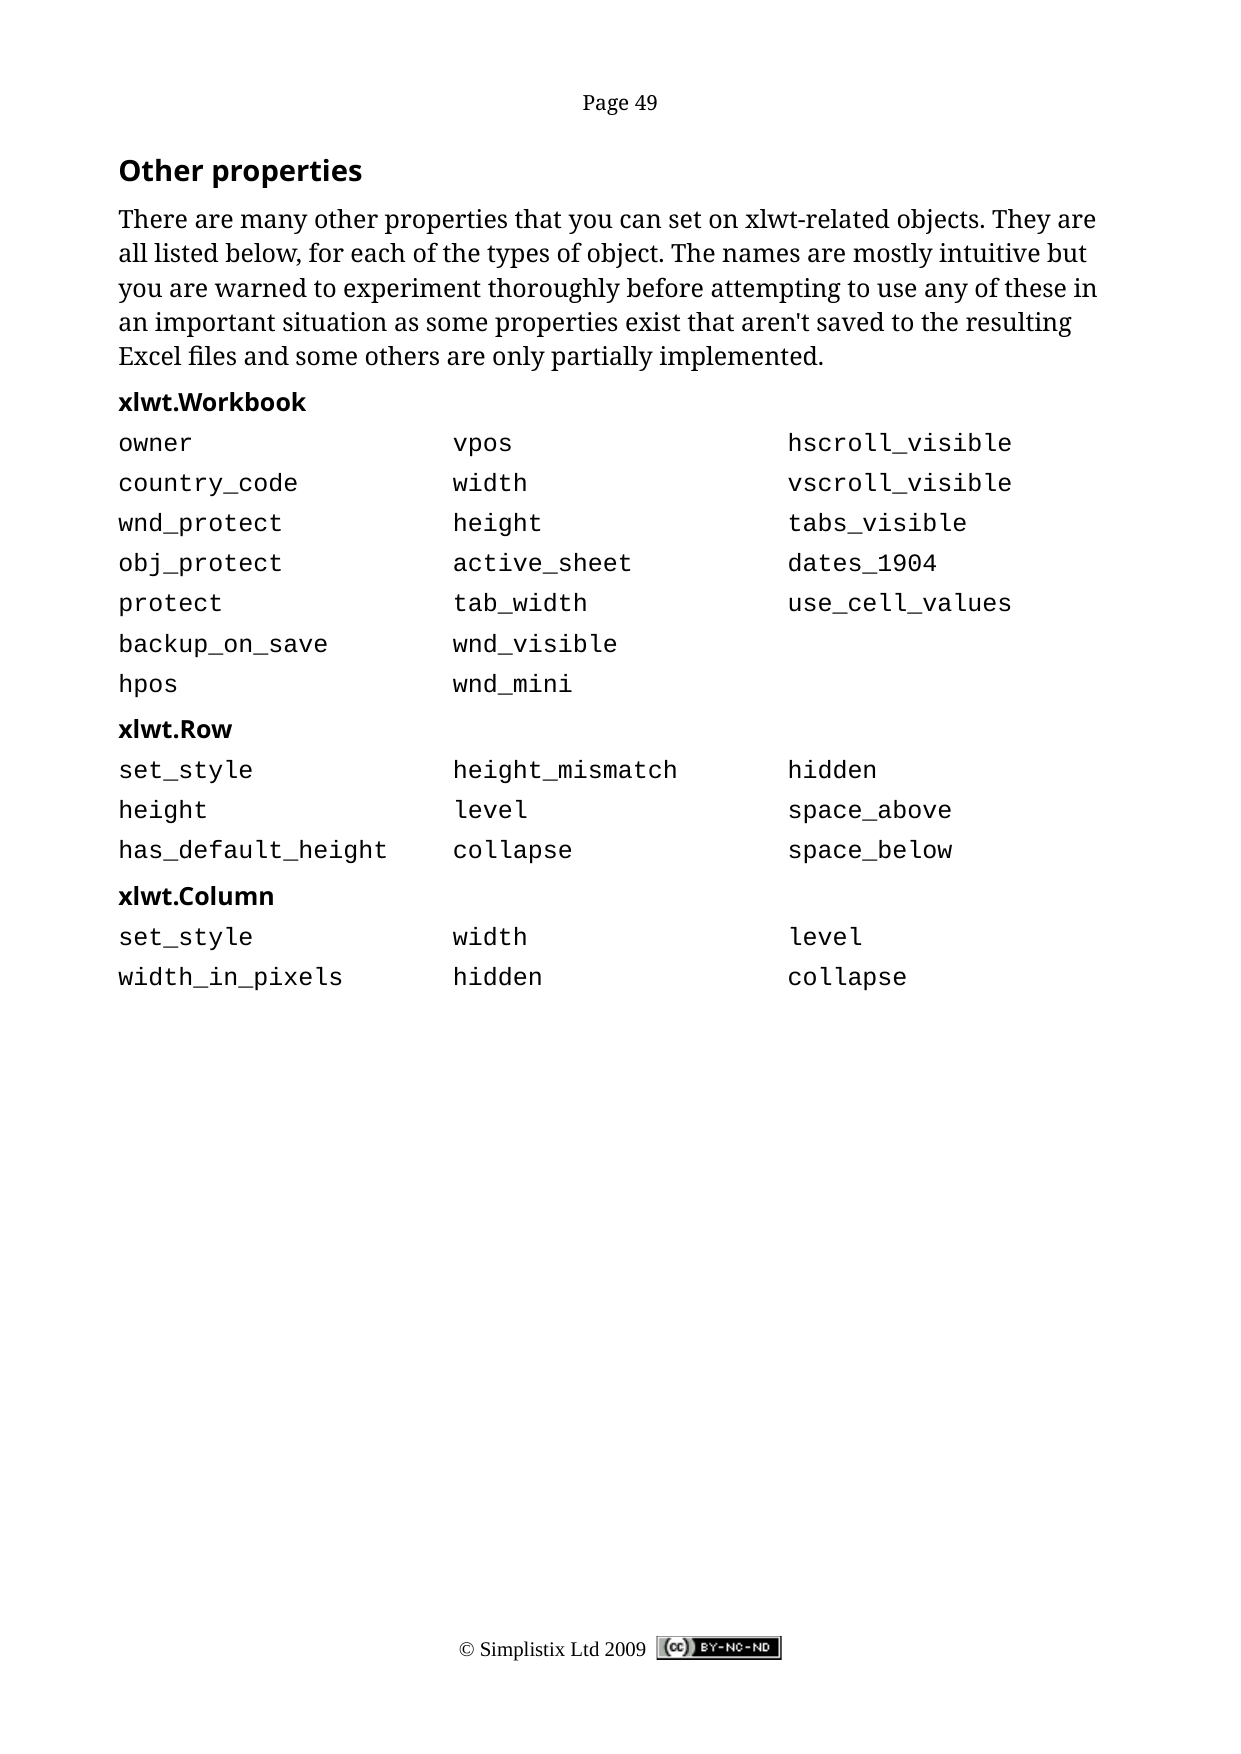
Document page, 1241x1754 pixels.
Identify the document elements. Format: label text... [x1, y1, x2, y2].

text dates_1904 [787, 551, 1122, 579]
text obj_protect [118, 551, 453, 579]
subtitle xlwt.Column [118, 878, 1122, 912]
text collapse [453, 838, 787, 866]
text vpos [453, 431, 787, 459]
text hscroll_visible [787, 431, 1122, 459]
text wnd_protect [118, 511, 453, 539]
text owner [118, 431, 453, 459]
subtitle xlwt.Workbook [118, 384, 1122, 418]
text backup_on_save [118, 631, 453, 659]
text width [453, 471, 787, 499]
text There are many other properties that you can set on xlwt-related objects. They are all listed below, for each of the types of object. The names are mostly intuitive but you are warned to experiment thoroughly before attempting to use any of these in an important situation as some properties exist that aren't saved to the resulting Excel files and some others are only partially implemented. [118, 202, 1122, 372]
text set_style [118, 924, 453, 953]
text collapse [787, 965, 1122, 993]
text hidden [453, 965, 787, 993]
text set_style [118, 758, 453, 786]
text level [453, 798, 787, 826]
text hidden [787, 758, 1122, 786]
text wnd_mini [453, 671, 787, 699]
picture [656, 1636, 782, 1660]
text hpos [118, 671, 453, 699]
text height_mismatch [453, 758, 787, 786]
text use_cell_values [787, 591, 1122, 619]
text has_default_height [118, 838, 453, 866]
text space_below [787, 838, 1122, 866]
text tab_width [453, 591, 787, 619]
text height [453, 511, 787, 539]
subtitle xlwt.Row [118, 711, 1122, 745]
text height [118, 798, 453, 826]
text width [453, 924, 787, 953]
text width_in_pixels [118, 965, 453, 993]
text level [787, 924, 1122, 953]
text vscroll_visible [787, 471, 1122, 499]
text wnd_visible [453, 631, 787, 659]
text space_above [787, 798, 1122, 826]
text tabs_visible [787, 511, 1122, 539]
text active_sheet [453, 551, 787, 579]
text country_code [118, 471, 453, 499]
text protect [118, 591, 453, 619]
subtitle Other properties [118, 151, 1122, 190]
